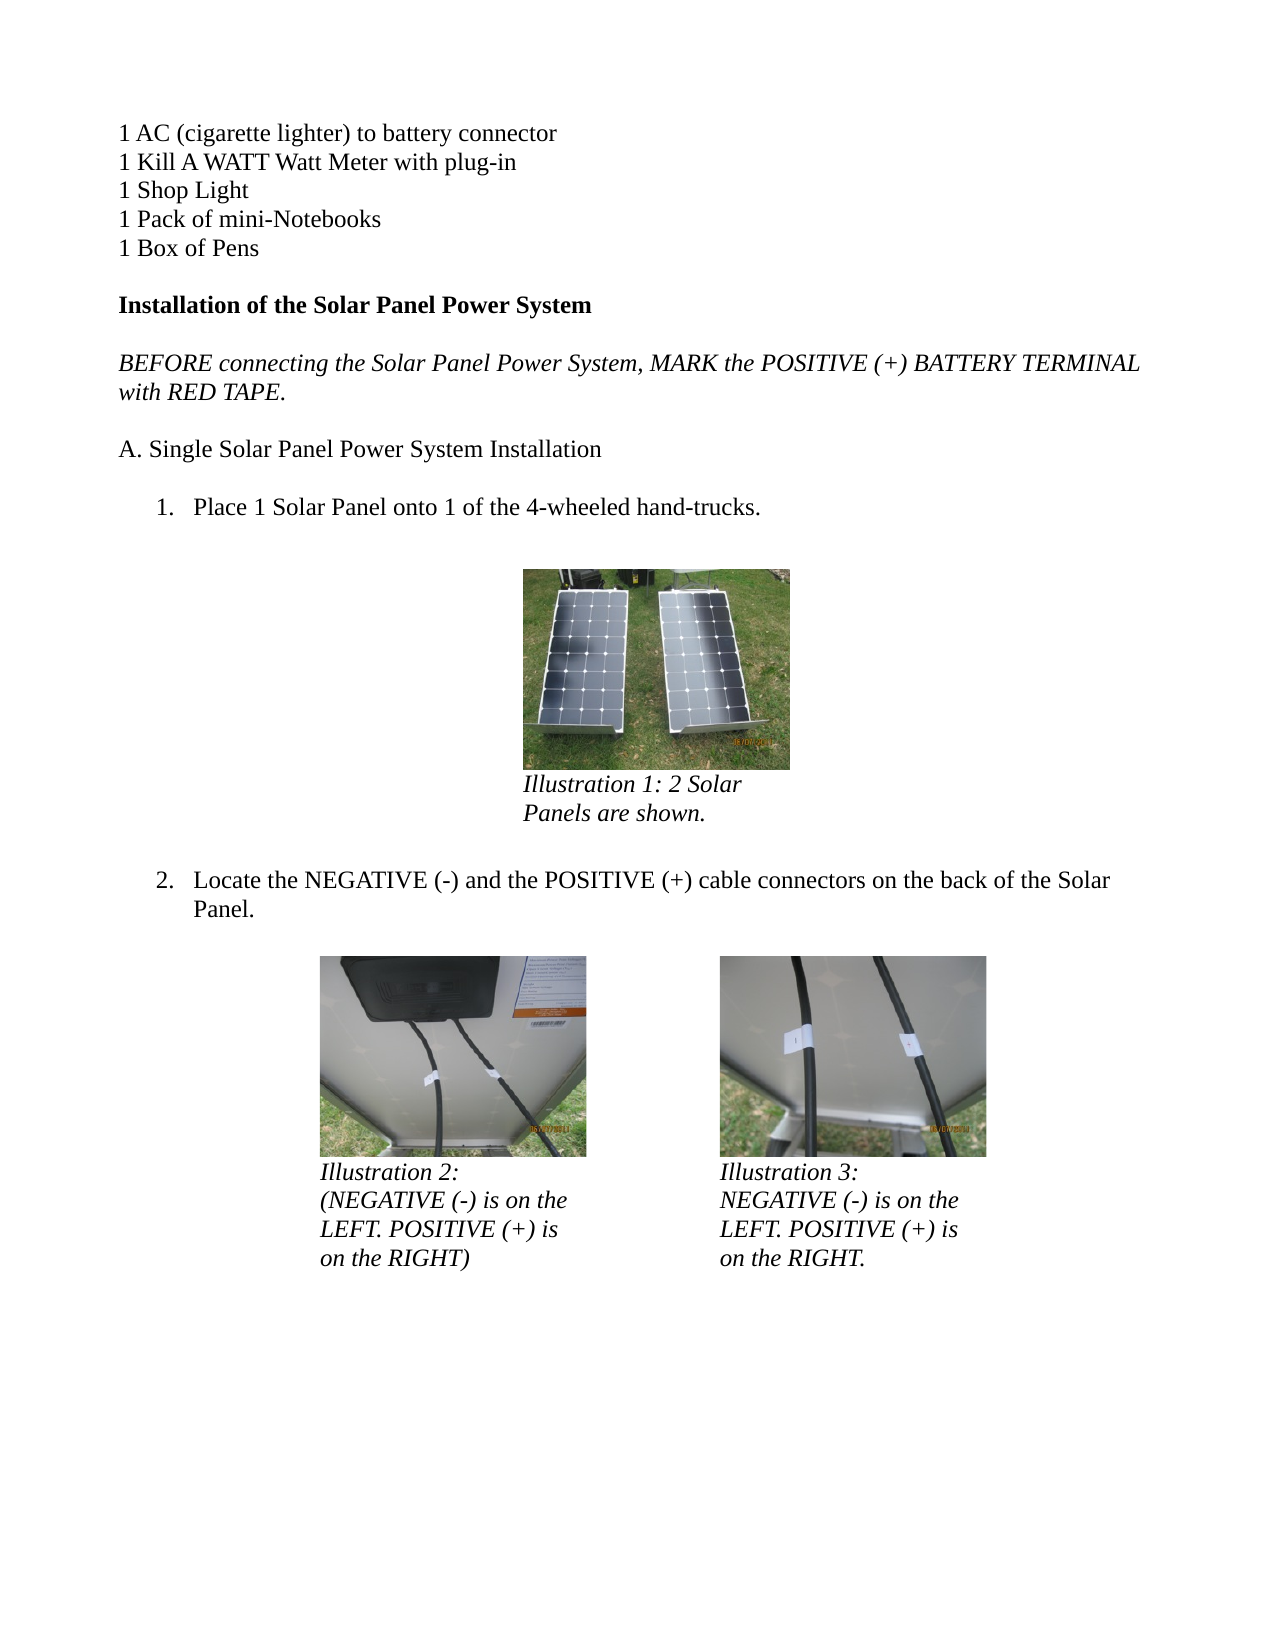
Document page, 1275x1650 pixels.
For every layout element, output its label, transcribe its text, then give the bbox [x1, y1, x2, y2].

text 1 AC (cigarette lighter) to battery connector [118, 118, 1157, 147]
text 1 Kill A WATT Watt Meter with plug-in [118, 147, 1157, 176]
text Illustration 1: 2 Solar Panels are shown. [523, 770, 789, 827]
text 1 Shop Light [118, 176, 1157, 204]
list Place 1 Solar Panel onto 1 of the 4-wheeled hand-trucks. [156, 492, 1157, 521]
list Locate the NEGATIVE (-) and the POSITIVE (+) cable connectors on the back of the Solar Panel. [156, 866, 1157, 923]
picture [719, 956, 987, 1157]
picture [523, 569, 790, 770]
text BEFORE connecting the Solar Panel Power System, MARK the POSITIVE (+) BATTERY TERMINAL with RED TAPE. [118, 348, 1157, 406]
text 1 Box of Pens [118, 233, 1157, 262]
text Installation of the Solar Panel Power System [118, 291, 1157, 319]
text 1 Pack of mini-Notebooks [118, 204, 1157, 233]
text A. Single Solar Panel Power System Installation [118, 434, 1157, 463]
text Illustration 2: (NEGATIVE (-) is on the LEFT. POSITIVE (+) is on the RIGHT) [320, 1157, 586, 1272]
picture [319, 956, 587, 1157]
text Illustration 3: NEGATIVE (-) is on the LEFT. POSITIVE (+) is on the RIGHT. [719, 1157, 986, 1272]
